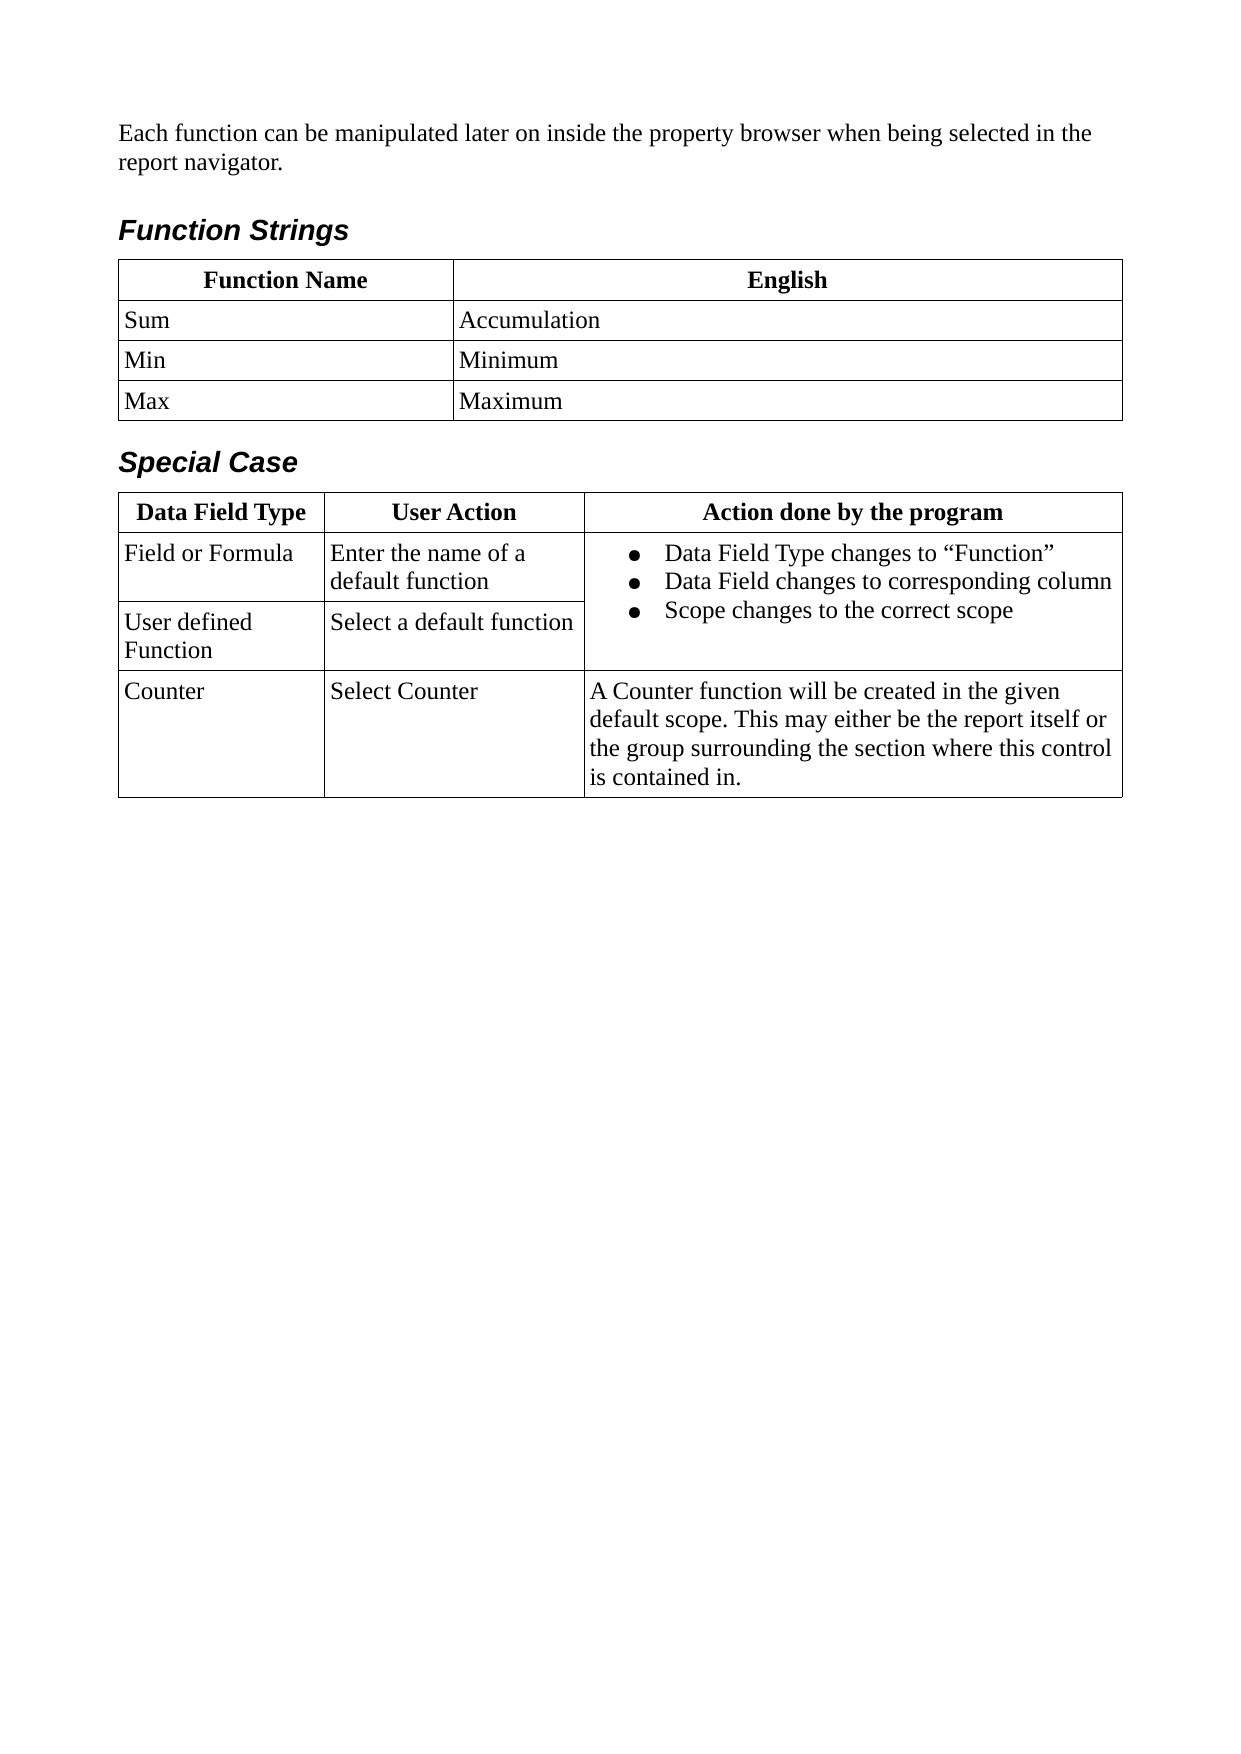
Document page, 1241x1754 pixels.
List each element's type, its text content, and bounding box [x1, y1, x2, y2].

table_header Function Name [119, 260, 453, 299]
table_cell Accumulation [454, 301, 1122, 340]
table_cell Max [119, 381, 453, 420]
table_cell Enter the name of a default function [325, 533, 584, 601]
table_header Action done by the program [585, 493, 1122, 532]
subtitle Special Case [118, 446, 1122, 479]
table_cell Sum [119, 301, 453, 340]
table_cell Data Field Type changes to “Function” Data Field changes to corresponding column Scope changes to the correct scope [585, 533, 1122, 670]
table_cell Counter [119, 671, 324, 797]
table_cell Min [119, 341, 453, 380]
table_cell Select a default function [325, 602, 584, 670]
table_header User Action [325, 493, 584, 532]
table_cell Select Counter [325, 671, 584, 797]
table_cell A Counter function will be created in the given default scope. This may either be the report itself or the group surrounding the section where this control is contained in. [585, 671, 1122, 797]
table_cell Minimum [454, 341, 1122, 380]
subtitle Function Strings [118, 213, 1122, 247]
table_cell Field or Formula [119, 533, 324, 601]
text Each function can be manipulated later on inside the property browser when being selected in the report navigator. [118, 118, 1122, 176]
table_header English [454, 260, 1122, 299]
table_header Data Field Type [119, 493, 324, 532]
table_cell User defined Function [119, 602, 324, 670]
table_cell Maximum [454, 381, 1122, 420]
